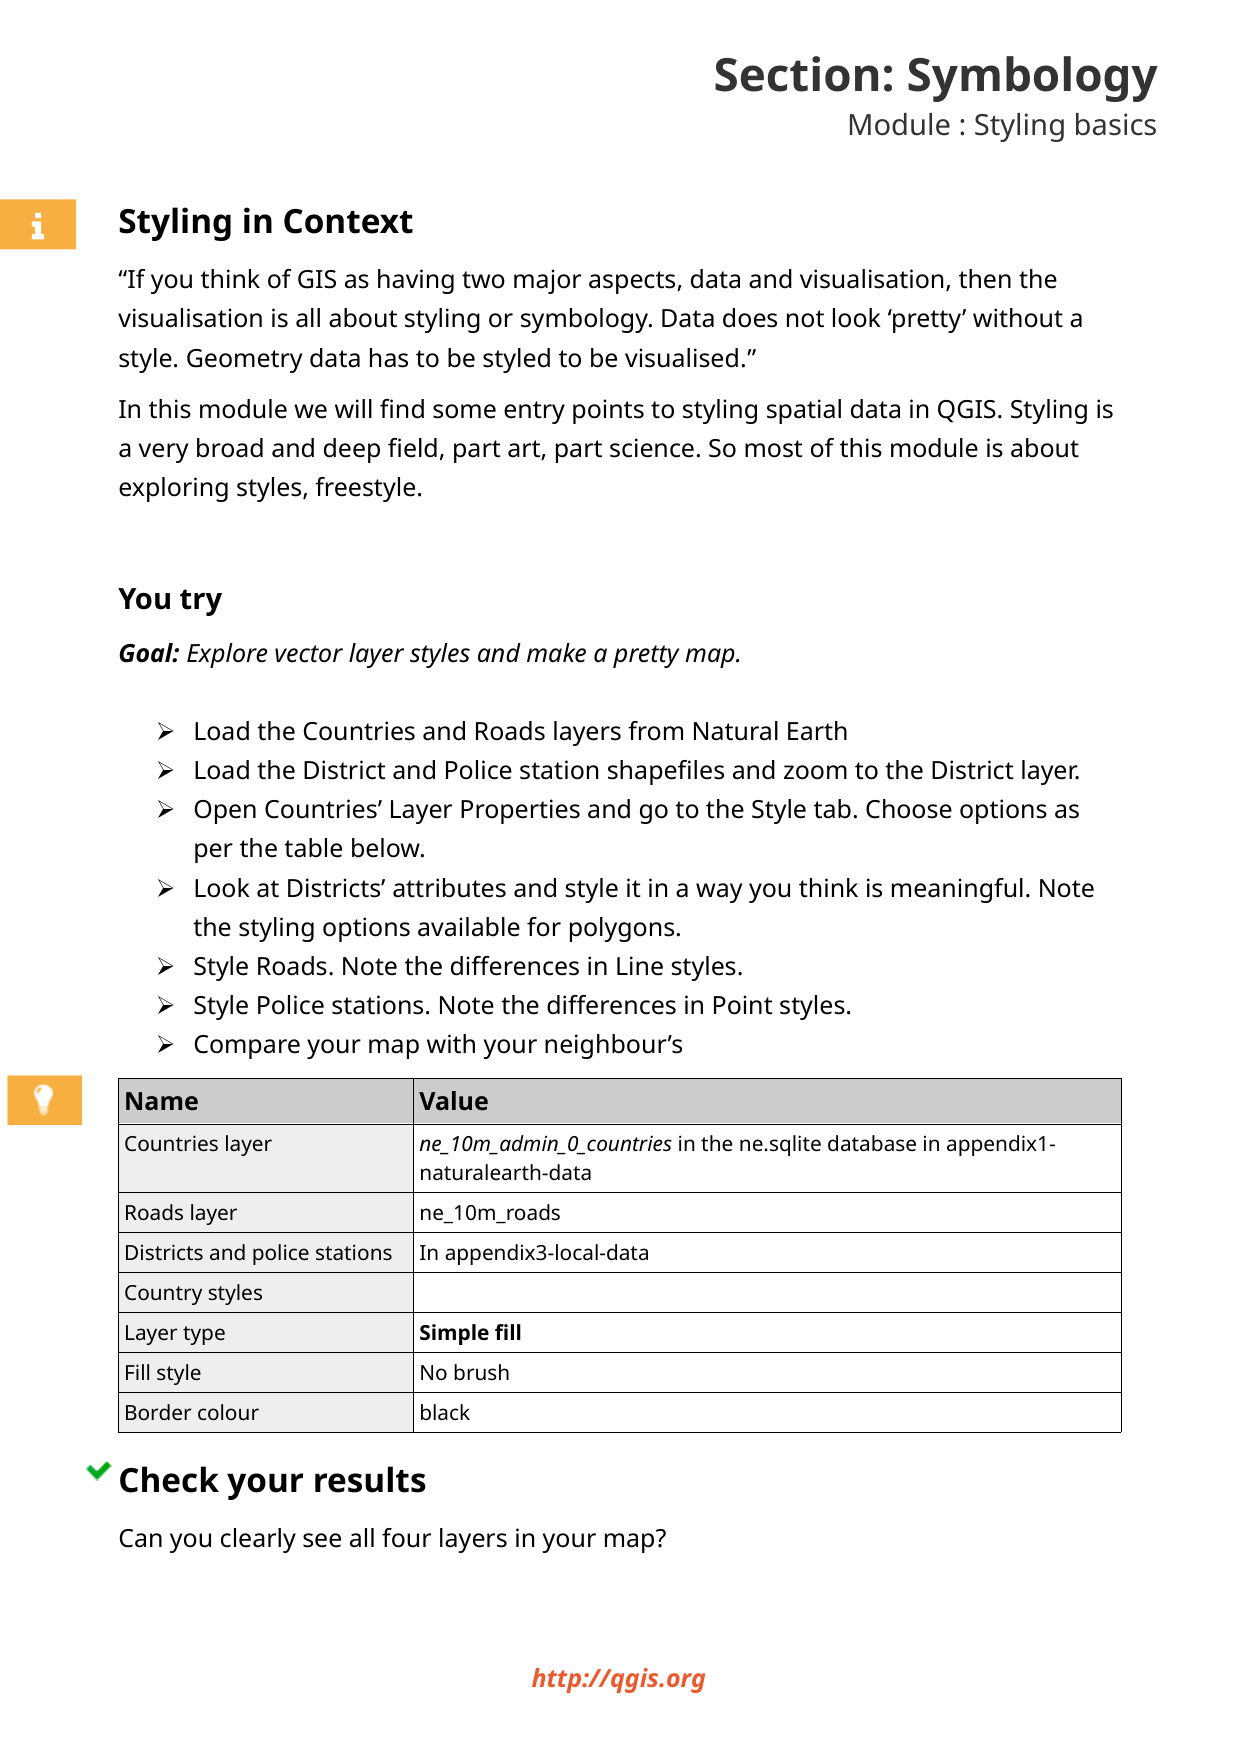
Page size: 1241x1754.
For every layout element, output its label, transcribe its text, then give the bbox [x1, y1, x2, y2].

list Style Roads. Note the differences in Line styles. [156, 949, 1122, 983]
table_cell [414, 1273, 1121, 1312]
table_cell ne_10m_roads [414, 1193, 1121, 1232]
list Compare your map with your neighbour’s [156, 1027, 1122, 1061]
text “If you think of GIS as having two major aspects, data and visualisation, then the visualisation is all about styling or symbology. Data does not look ‘pretty’ without a style. Geometry data has to be styled to be visualised.” [118, 262, 1122, 374]
table_cell Countries layer [119, 1125, 413, 1192]
table_cell Roads layer [119, 1193, 413, 1232]
table_header Name [119, 1079, 413, 1123]
table_cell black [414, 1393, 1121, 1432]
table_cell Fill style [119, 1353, 413, 1392]
list Load the District and Police station shapefiles and zoom to the District layer. [156, 753, 1122, 787]
picture [84, 1459, 112, 1481]
table_cell Districts and police stations [119, 1233, 413, 1272]
subtitle Check your results [118, 1457, 1122, 1502]
table_cell Layer type [119, 1313, 413, 1352]
table_cell Simple fill [414, 1313, 1121, 1352]
table_cell Border colour [119, 1393, 413, 1432]
table_header Value [414, 1079, 1121, 1123]
list Look at Districts’ attributes and style it in a way you think is meaningful. Note the styling options available for polygons. [156, 870, 1122, 943]
text You try [118, 578, 1122, 618]
text In this module we will find some entry points to styling spatial data in QGIS. Styling is a very broad and deep field, part art, part science. So most of this module is about exploring styles, freestyle. [118, 391, 1122, 504]
list Style Police stations. Note the differences in Point styles. [156, 988, 1122, 1022]
table_cell ne_10m_admin_0_countries in the ne.sqlite database in appendix1-naturalearth-data [414, 1125, 1121, 1192]
list Load the Countries and Roads layers from Natural Earth [156, 714, 1122, 748]
text Goal: Explore vector layer styles and make a pretty map. [118, 635, 1122, 669]
table_cell No brush [414, 1353, 1121, 1392]
text Can you clearly see all four layers in your map? [118, 1521, 1122, 1555]
subtitle Styling in Context [118, 198, 1122, 243]
list Open Countries’ Layer Properties and go to the Style tab. Choose options as per the table below. [156, 792, 1122, 865]
table_cell Country styles [119, 1273, 413, 1312]
picture [6, 1074, 83, 1125]
table_cell In appendix3-local-data [414, 1233, 1121, 1272]
